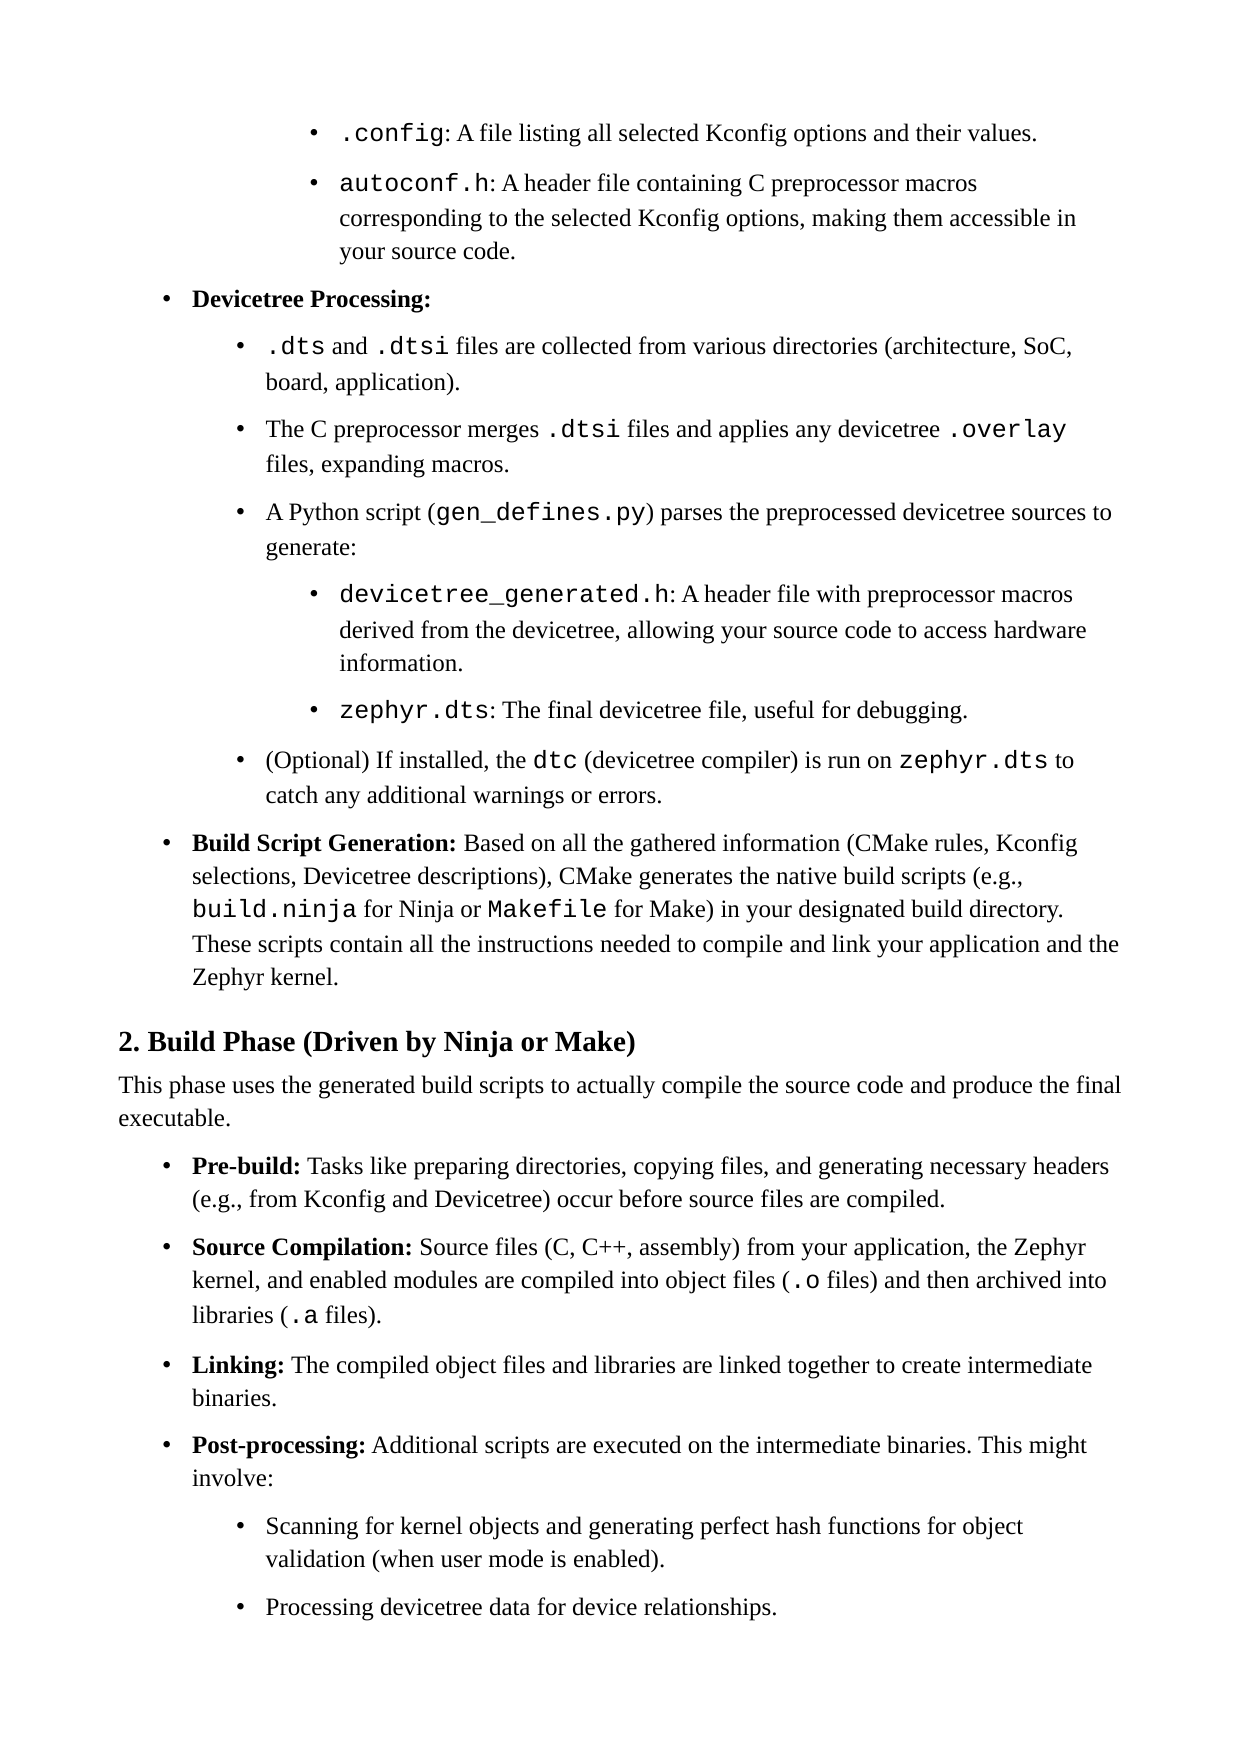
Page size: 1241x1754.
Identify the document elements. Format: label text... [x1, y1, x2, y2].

list zephyr.dts: The final devicetree file, useful for debugging. [309, 695, 1122, 726]
list Build Script Generation: Based on all the gathered information (CMake rules, Kconfig selections, Devicetree descriptions), CMake generates the native build scripts (e.g., build.ninja for Ninja or Makefile for Make) in your designated build directory. These scripts contain all the instructions needed to compile and link your application and the Zephyr kernel. [162, 828, 1122, 991]
list The C preprocessor merges .dtsi files and applies any devicetree .overlay files, expanding macros. [236, 414, 1122, 478]
list autoconf.h: A header file containing C preprocessor macros corresponding to the selected Kconfig options, making them accessible in your source code. [309, 168, 1122, 265]
list devicetree_generated.h: A header file with preprocessor macros derived from the devicetree, allowing your source code to access hardware information. [309, 579, 1122, 676]
list A Python script (gen_defines.py) parses the preprocessed devicetree sources to generate: [236, 497, 1122, 561]
list Source Compilation: Source files (C, C++, assembly) from your application, the Zephyr kernel, and enabled modules are compiled into object files (.o files) and then archived into libraries (.a files). [162, 1232, 1122, 1331]
list Devicetree Processing: [162, 284, 1122, 313]
list .config: A file listing all selected Kconfig options and their values. [309, 118, 1122, 149]
list .dts and .dtsi files are collected from various directories (architecture, SoC, board, application). [236, 331, 1122, 395]
subtitle 2. Build Phase (Driven by Ninja or Make) [118, 1024, 1122, 1058]
list Scanning for kernel objects and generating perfect hash functions for object validation (when user mode is enabled). [236, 1511, 1122, 1573]
list Linking: The compiled object files and libraries are linked together to create intermediate binaries. [162, 1350, 1122, 1412]
list Processing devicetree data for device relationships. [236, 1592, 1122, 1620]
text This phase uses the generated build scripts to actually compile the source code and produce the final executable. [118, 1070, 1122, 1132]
list Post-processing: Additional scripts are executed on the intermediate binaries. This might involve: [162, 1430, 1122, 1492]
list (Optional) If installed, the dtc (devicetree compiler) is run on zephyr.dts to catch any additional warnings or errors. [236, 745, 1122, 809]
list Pre-build: Tasks like preparing directories, copying files, and generating necessary headers (e.g., from Kconfig and Devicetree) occur before source files are compiled. [162, 1151, 1122, 1213]
